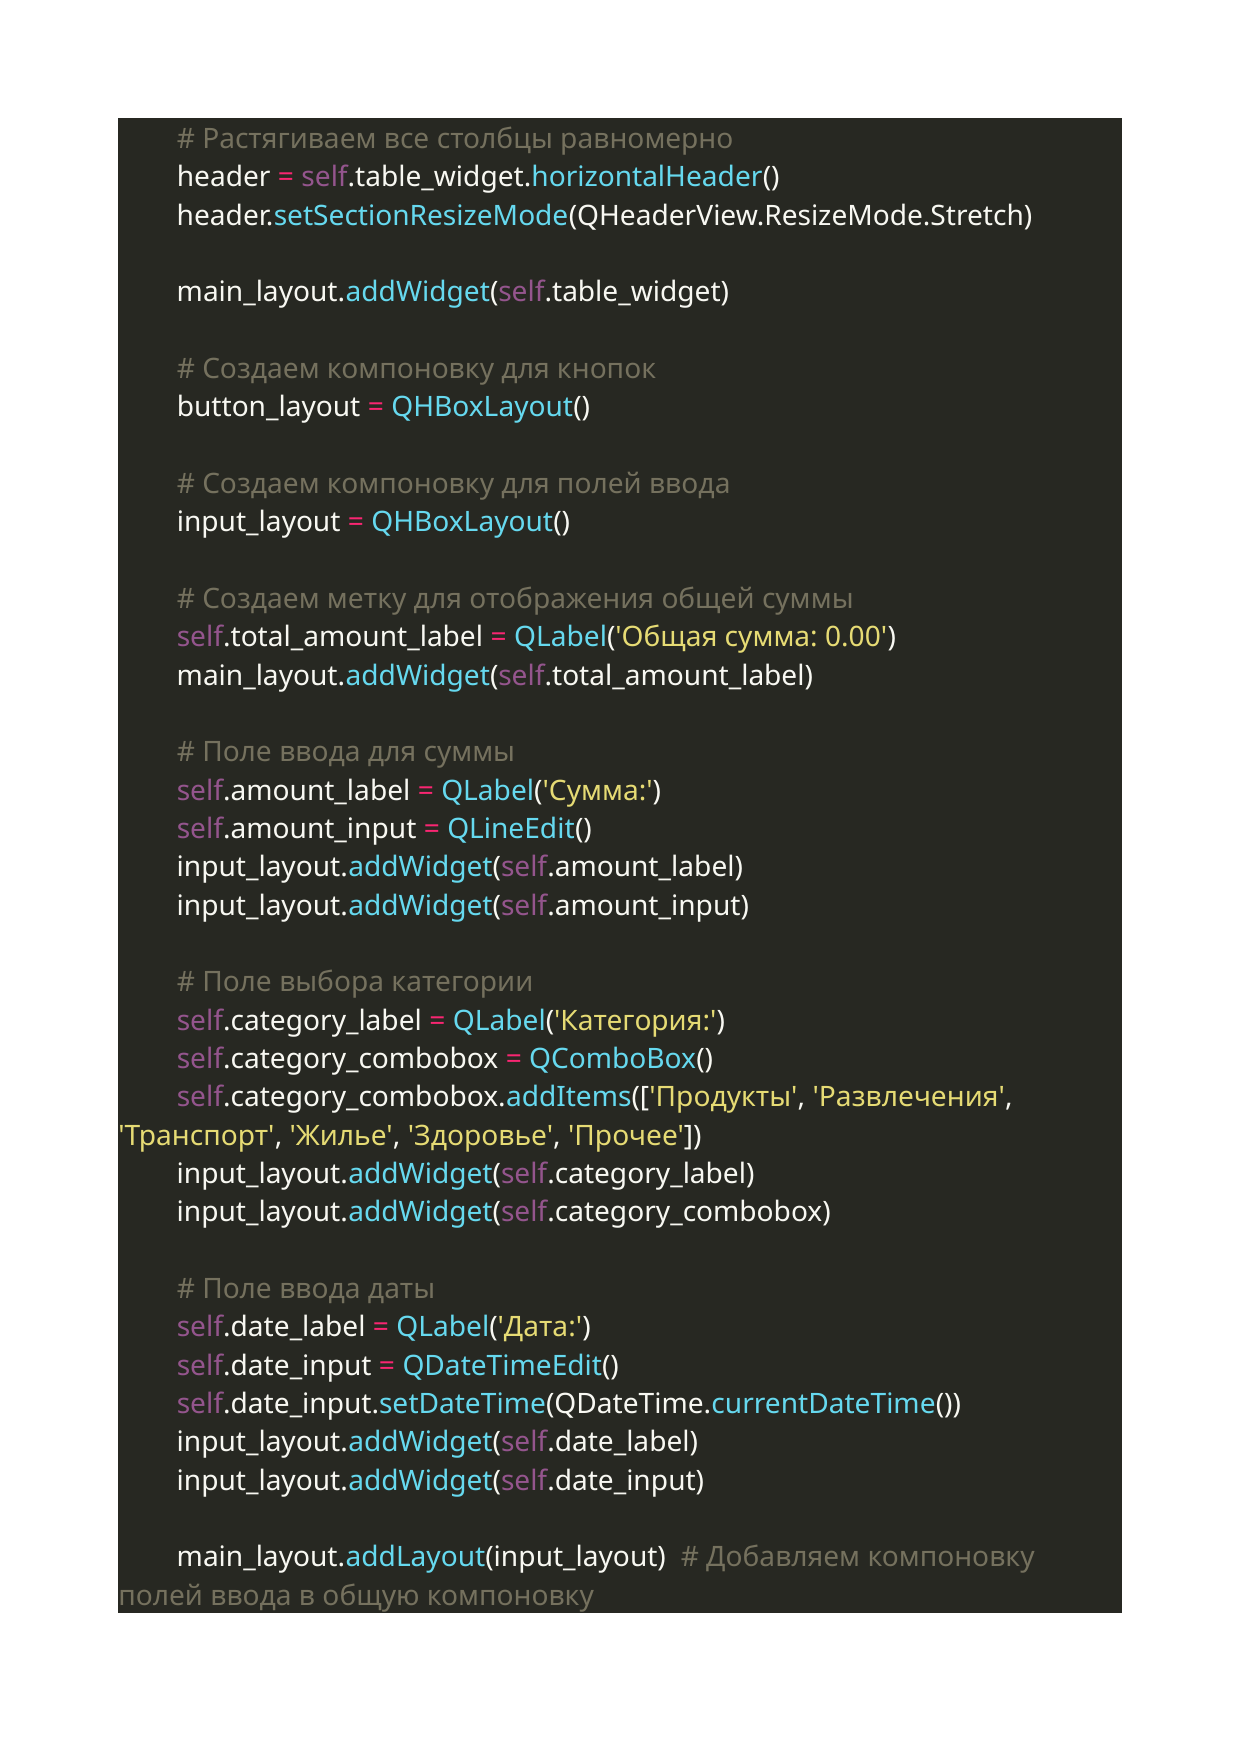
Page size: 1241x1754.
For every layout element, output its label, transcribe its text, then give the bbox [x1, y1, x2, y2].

text # Растягиваем все столбцы равномерно header = self.table_widget.horizontalHeader() header.setSectionResizeMode(QHeaderView.ResizeMode.Stretch) main_layout.addWidget(self.table_widget) # Создаем компоновку для кнопок button_layout = QHBoxLayout() # Создаем компоновку для полей ввода input_layout = QHBoxLayout() # Создаем метку для отображения общей суммы self.total_amount_label = QLabel('Общая сумма: 0.00') main_layout.addWidget(self.total_amount_label) # Поле ввода для суммы self.amount_label = QLabel('Сумма:') self.amount_input = QLineEdit() input_layout.addWidget(self.amount_label) input_layout.addWidget(self.amount_input) # Поле выбора категории self.category_label = QLabel('Категория:') self.category_combobox = QComboBox() self.category_combobox.addItems(['Продукты', 'Развлечения', 'Транспорт', 'Жилье', 'Здоровье', 'Прочее']) input_layout.addWidget(self.category_label) input_layout.addWidget(self.category_combobox) # Поле ввода даты self.date_label = QLabel('Дата:') self.date_input = QDateTimeEdit() self.date_input.setDateTime(QDateTime.currentDateTime()) input_layout.addWidget(self.date_label) input_layout.addWidget(self.date_input) main_layout.addLayout(input_layout) # Добавляем компоновку полей ввода в общую компоновку [118, 118, 1122, 1613]
